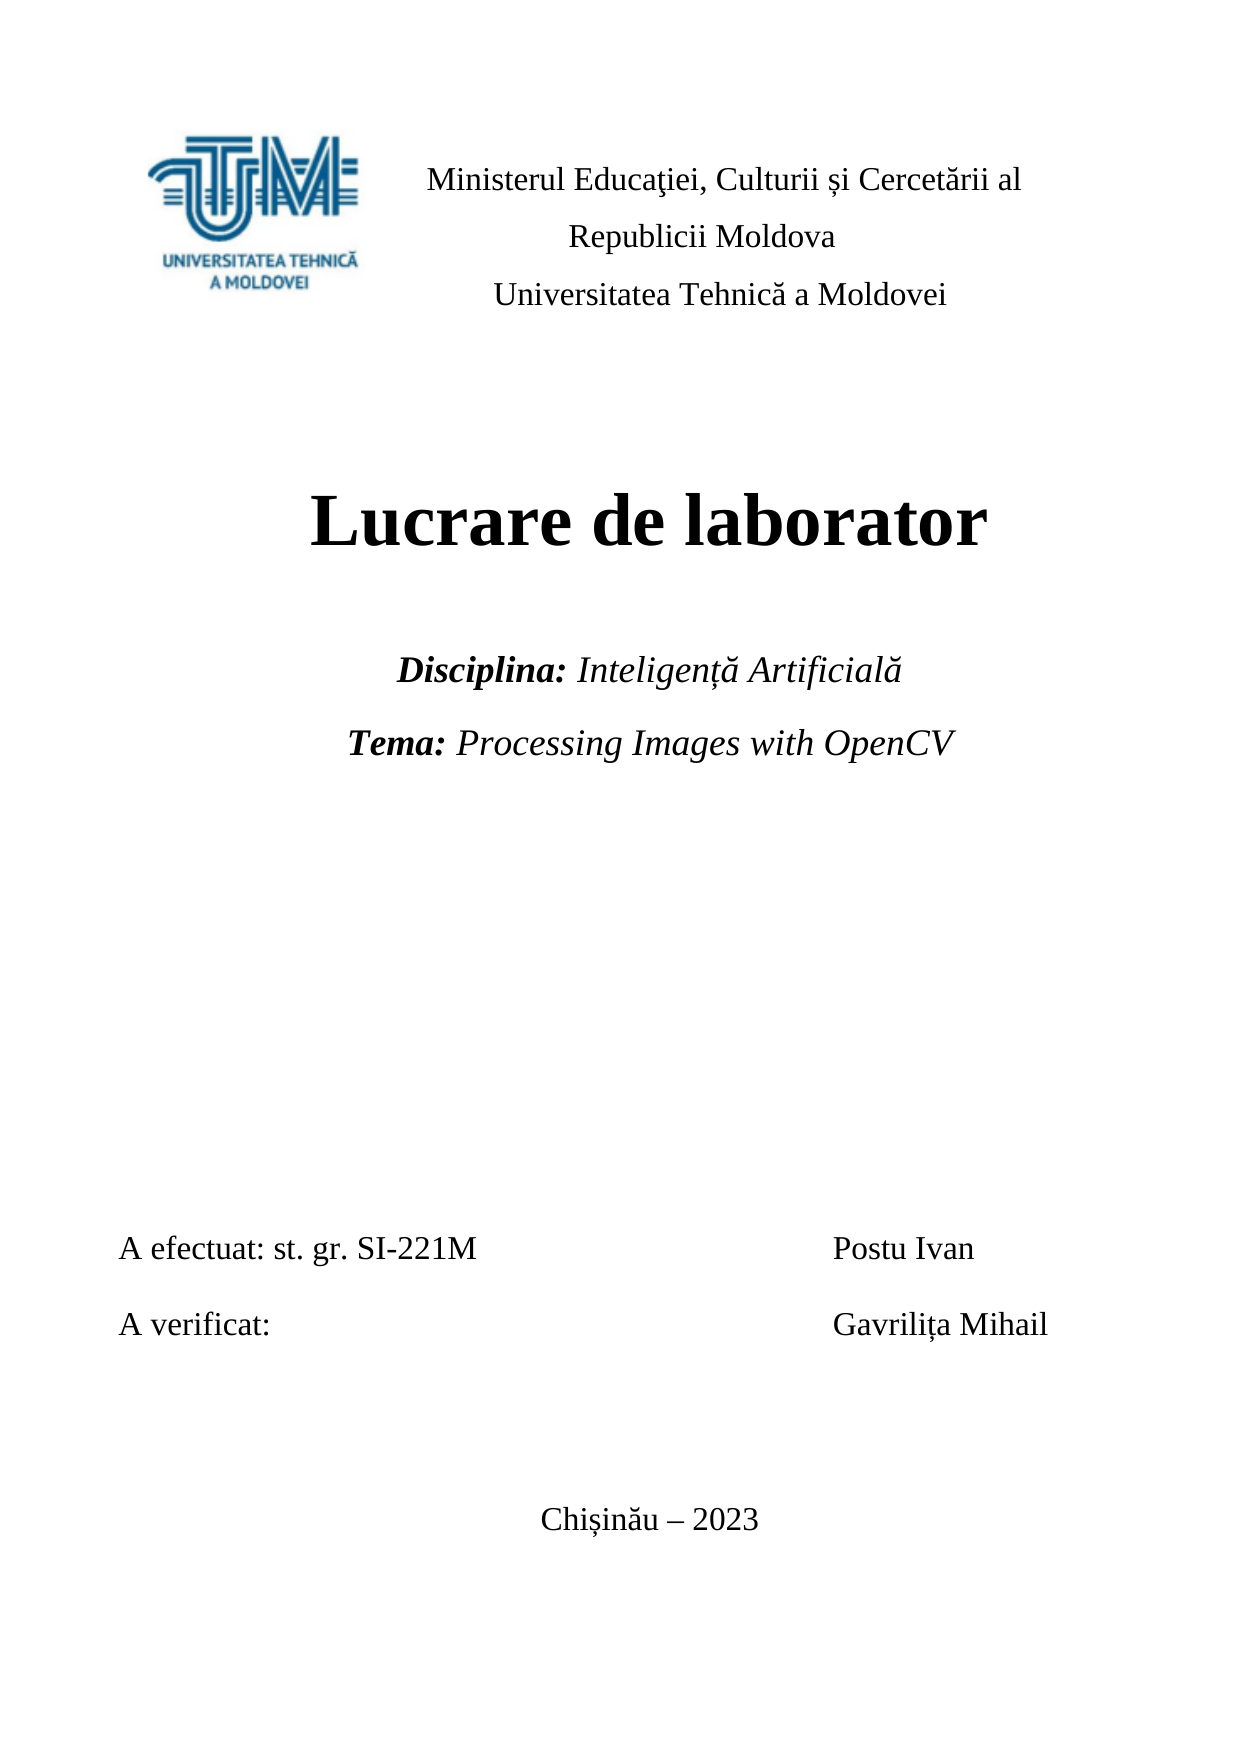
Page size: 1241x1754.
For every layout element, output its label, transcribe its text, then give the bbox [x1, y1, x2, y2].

text Ministerul Educaţiei, Culturii și Cercetării al Republicii Moldova [387, 159, 1181, 255]
text Tema: Processing Images with OpenCV [118, 720, 1181, 763]
text Universitatea Tehnică a Moldovei [118, 274, 1181, 312]
text A verificat: Gavrilița Mihail [118, 1305, 1181, 1343]
text Disciplina: Inteligență Artificială [118, 648, 1181, 691]
picture [135, 122, 387, 302]
text A efectuat: st. gr. SI-221M Postu Ivan [118, 1228, 1181, 1266]
text [118, 159, 135, 255]
text Lucrare de laborator [118, 475, 1181, 562]
text Chișinău – 2023 [118, 1499, 1181, 1537]
